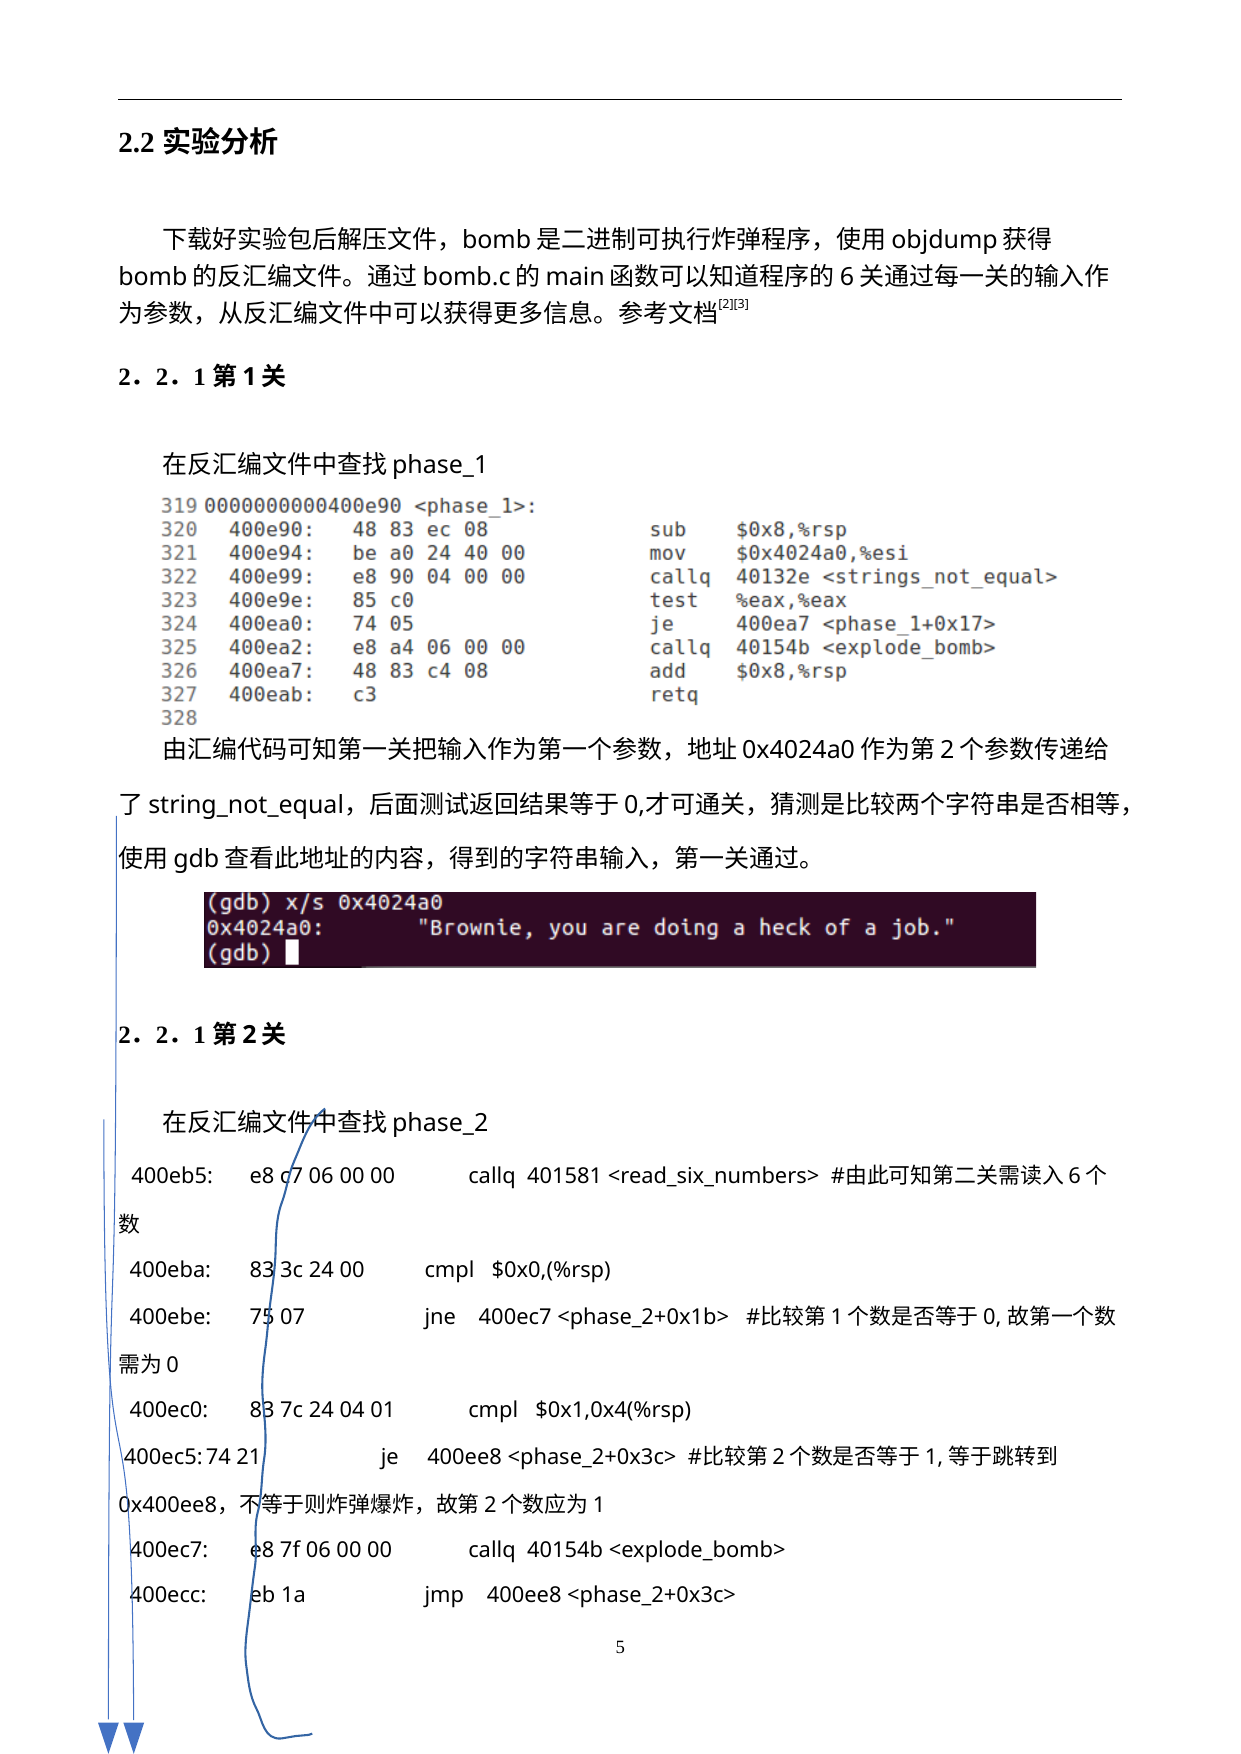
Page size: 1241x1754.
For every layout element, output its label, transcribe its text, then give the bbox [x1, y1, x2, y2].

text 400ebe: 75 07 jne 400ec7 <phase_2+0x1b> #比较第1个数是否等于0, 故第一个数需为0 [264, 1299, 1122, 1378]
text 400ecc: eb 1a jmp 400ee8 <phase_2+0x3c> [251, 1579, 1122, 1609]
text 在反汇编文件中查找phase_1 [118, 445, 1122, 481]
text 400ec7: e8 7f 06 00 00 callq 40154b <explode_bomb> [131, 1534, 254, 1564]
text 在反汇编文件中查找phase_2 [118, 1103, 1122, 1139]
text 400ebe: 75 07 jne 400ec7 <phase_2+0x1b> #比较第1个数是否等于0, 故第一个数需为0 [118, 1299, 269, 1378]
text 由汇编代码可知第一关把输入作为第一个参数，地址0x4024a0作为第2个参数传递给了string_not_equal，后面测试返回结果等于0,才可通关，猜测是比较两个字符串是否相等，使用gdb查看此地址的内容，得到的字符串输入，第一关通过。 [118, 499, 1122, 875]
text 400ec0: 83 7c 24 04 01 cmpl $0x1,0x4(%rsp) [118, 1394, 263, 1424]
text 400ec5: 74 21 je 400ee8 <phase_2+0x3c> #比较第2个数是否等于1, 等于跳转到0x400ee8，不等于则炸弹爆炸，故第2个数应为1 [120, 1439, 264, 1518]
text 400eba: 83 [118, 1254, 274, 1284]
subtitle 2．2．1 第2关 [118, 1014, 1122, 1050]
text 下载好实验包后解压文件，bomb是二进制可执行炸弹程序，使用objdump获得bomb的反汇编文件。通过bomb.c的main函数可以知道程序的6关通过每一关的输入作为参数，从反汇编文件中可以获得更多信息。参考文档[2][3] [118, 217, 1122, 329]
subtitle 2.2 实验分析 [118, 118, 1122, 160]
text 400ecc: eb 1a jmp 400ee8 <phase_2+0x3c> [133, 1579, 252, 1609]
text 400ec7: e8 7f 06 00 00 callq 40154b <explode_bomb> [257, 1534, 1122, 1564]
text 400ec0: 83 7c 24 04 01 cmpl $0x1,0x4(%rsp) [264, 1394, 1122, 1424]
text 400eb5: e8 c7 06 00 00 callq 401581 <read_six_numbers> #由此可知第二关需读入6个数 [118, 1157, 294, 1239]
text 400ec5: 74 21 je 400ee8 <phase_2+0x3c> #比较第2个数是否等于1, 等于跳转到0x400ee8，不等于则炸弹爆炸，故第2个数应为1 [258, 1439, 1122, 1518]
text 3c 24 00 cmpl $0x0,(%rsp) [274, 1254, 1122, 1284]
subtitle 2．2．1 第1关 [118, 356, 1122, 393]
text 400eb5: e8 c7 06 00 00 callq 401581 <read_six_numbers> #由此可知第二关需读入6个数 [278, 1157, 1122, 1239]
